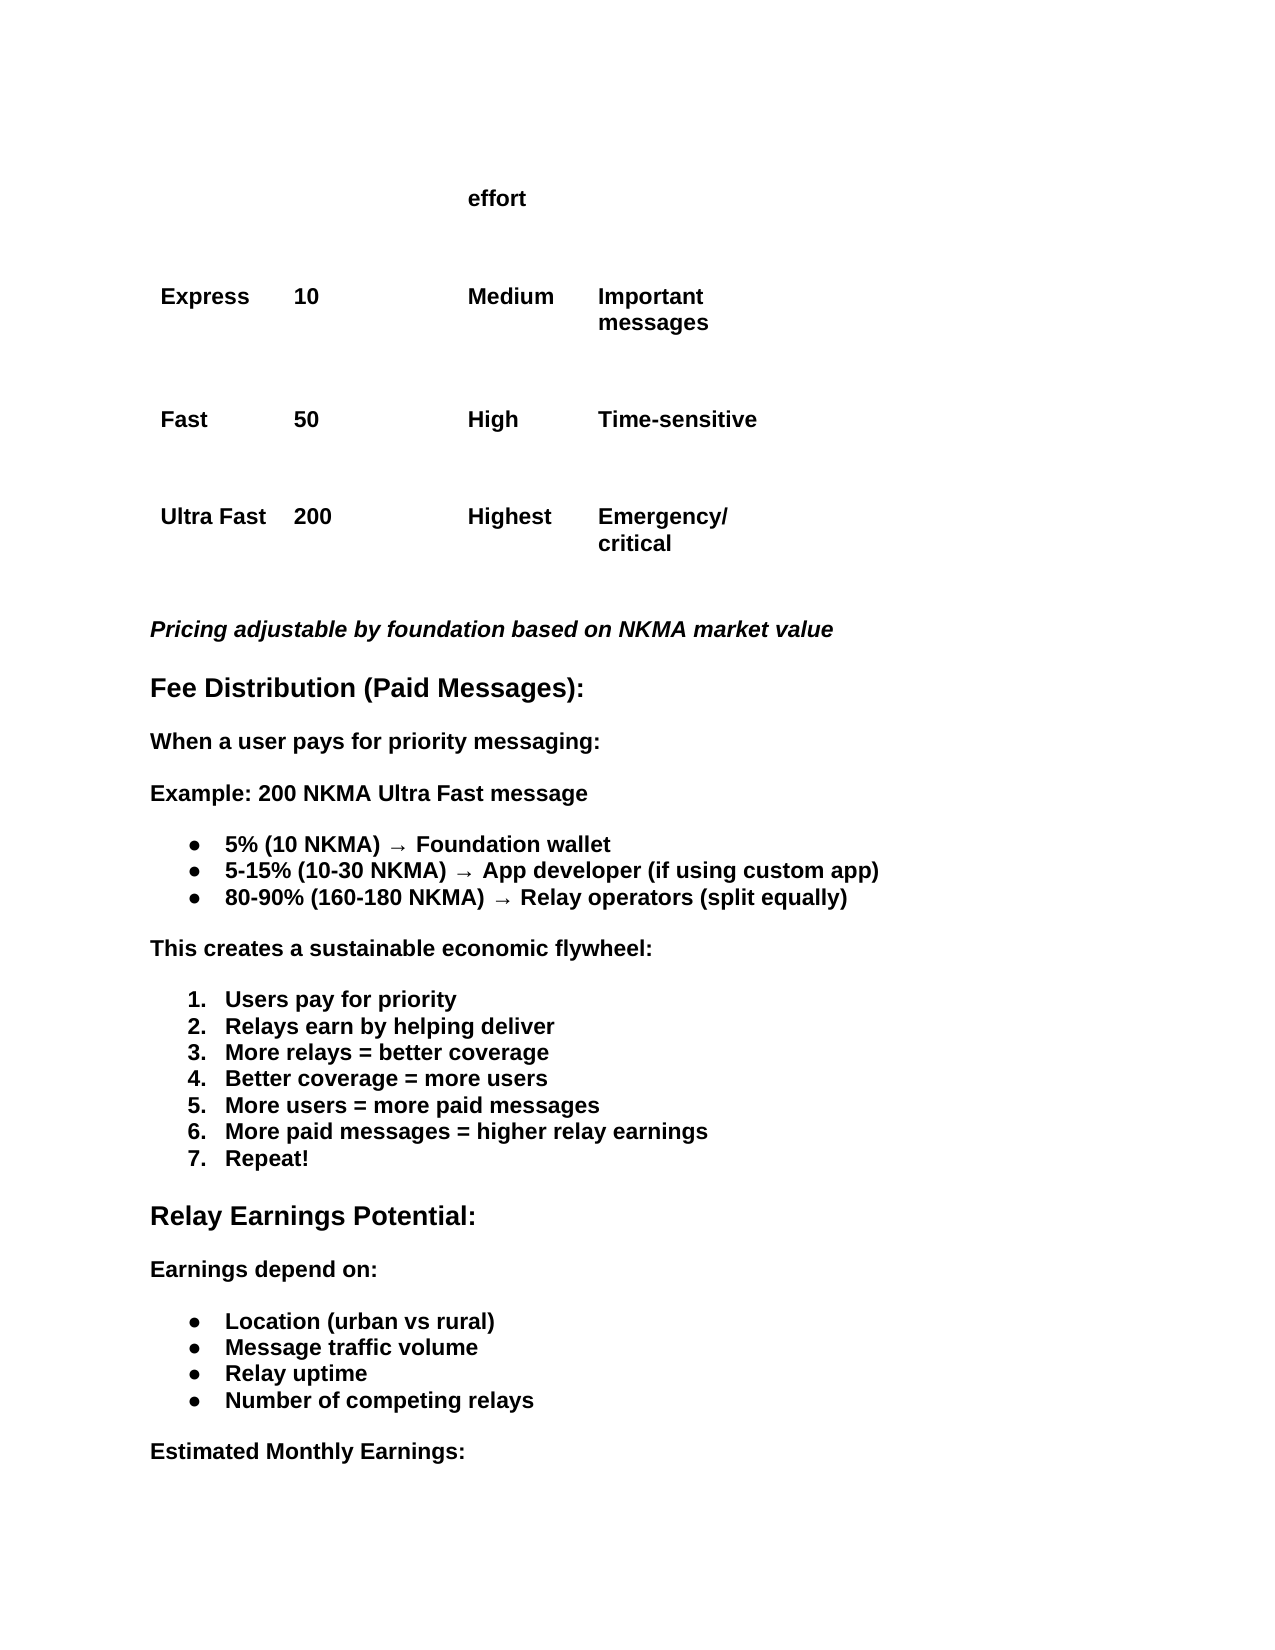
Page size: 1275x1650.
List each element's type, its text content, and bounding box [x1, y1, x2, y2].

table_cell 10 [283, 247, 457, 371]
table_cell effort [457, 150, 587, 247]
list Relays earn by helping deliver [187, 1013, 1125, 1039]
table_cell Time-sensitive [588, 371, 811, 468]
table_cell [588, 150, 811, 247]
table_cell Highest [457, 468, 587, 591]
list Repeat! [187, 1144, 1125, 1171]
list 80-90% (160-180 NKMA) → Relay operators (split equally) [187, 884, 1125, 910]
text Example: 200 NKMA Ultra Fast message [150, 779, 1125, 806]
list Location (urban vs rural) [187, 1308, 1125, 1334]
list Number of competing relays [187, 1387, 1125, 1413]
text Pricing adjustable by foundation based on NKMA market value [150, 616, 1125, 643]
text This creates a sustainable economic flywheel: [150, 935, 1125, 961]
list Message traffic volume [187, 1334, 1125, 1360]
list Relay uptime [187, 1360, 1125, 1387]
list More relays = better coverage [187, 1039, 1125, 1065]
table_cell 200 [283, 468, 457, 591]
text Earnings depend on: [150, 1256, 1125, 1283]
table_cell [283, 150, 457, 247]
table_cell Fast [150, 371, 283, 468]
subtitle Fee Distribution (Paid Messages): [150, 672, 1125, 703]
list 5-15% (10-30 NKMA) → App developer (if using custom app) [187, 857, 1125, 884]
list Better coverage = more users [187, 1065, 1125, 1092]
table_cell 50 [283, 371, 457, 468]
text Estimated Monthly Earnings: [150, 1438, 1125, 1464]
list More paid messages = higher relay earnings [187, 1118, 1125, 1144]
list More users = more paid messages [187, 1092, 1125, 1118]
list Users pay for priority [187, 986, 1125, 1013]
list 5% (10 NKMA) → Foundation wallet [187, 831, 1125, 857]
table_cell Express [150, 247, 283, 371]
subtitle Relay Earnings Potential: [150, 1200, 1125, 1231]
table_cell Medium [457, 247, 587, 371]
table_cell High [457, 371, 587, 468]
table_cell Ultra Fast [150, 468, 283, 591]
table_cell [150, 150, 283, 247]
table_cell Emergency/critical [588, 468, 811, 591]
table_cell Important messages [588, 247, 811, 371]
text When a user pays for priority messaging: [150, 728, 1125, 754]
